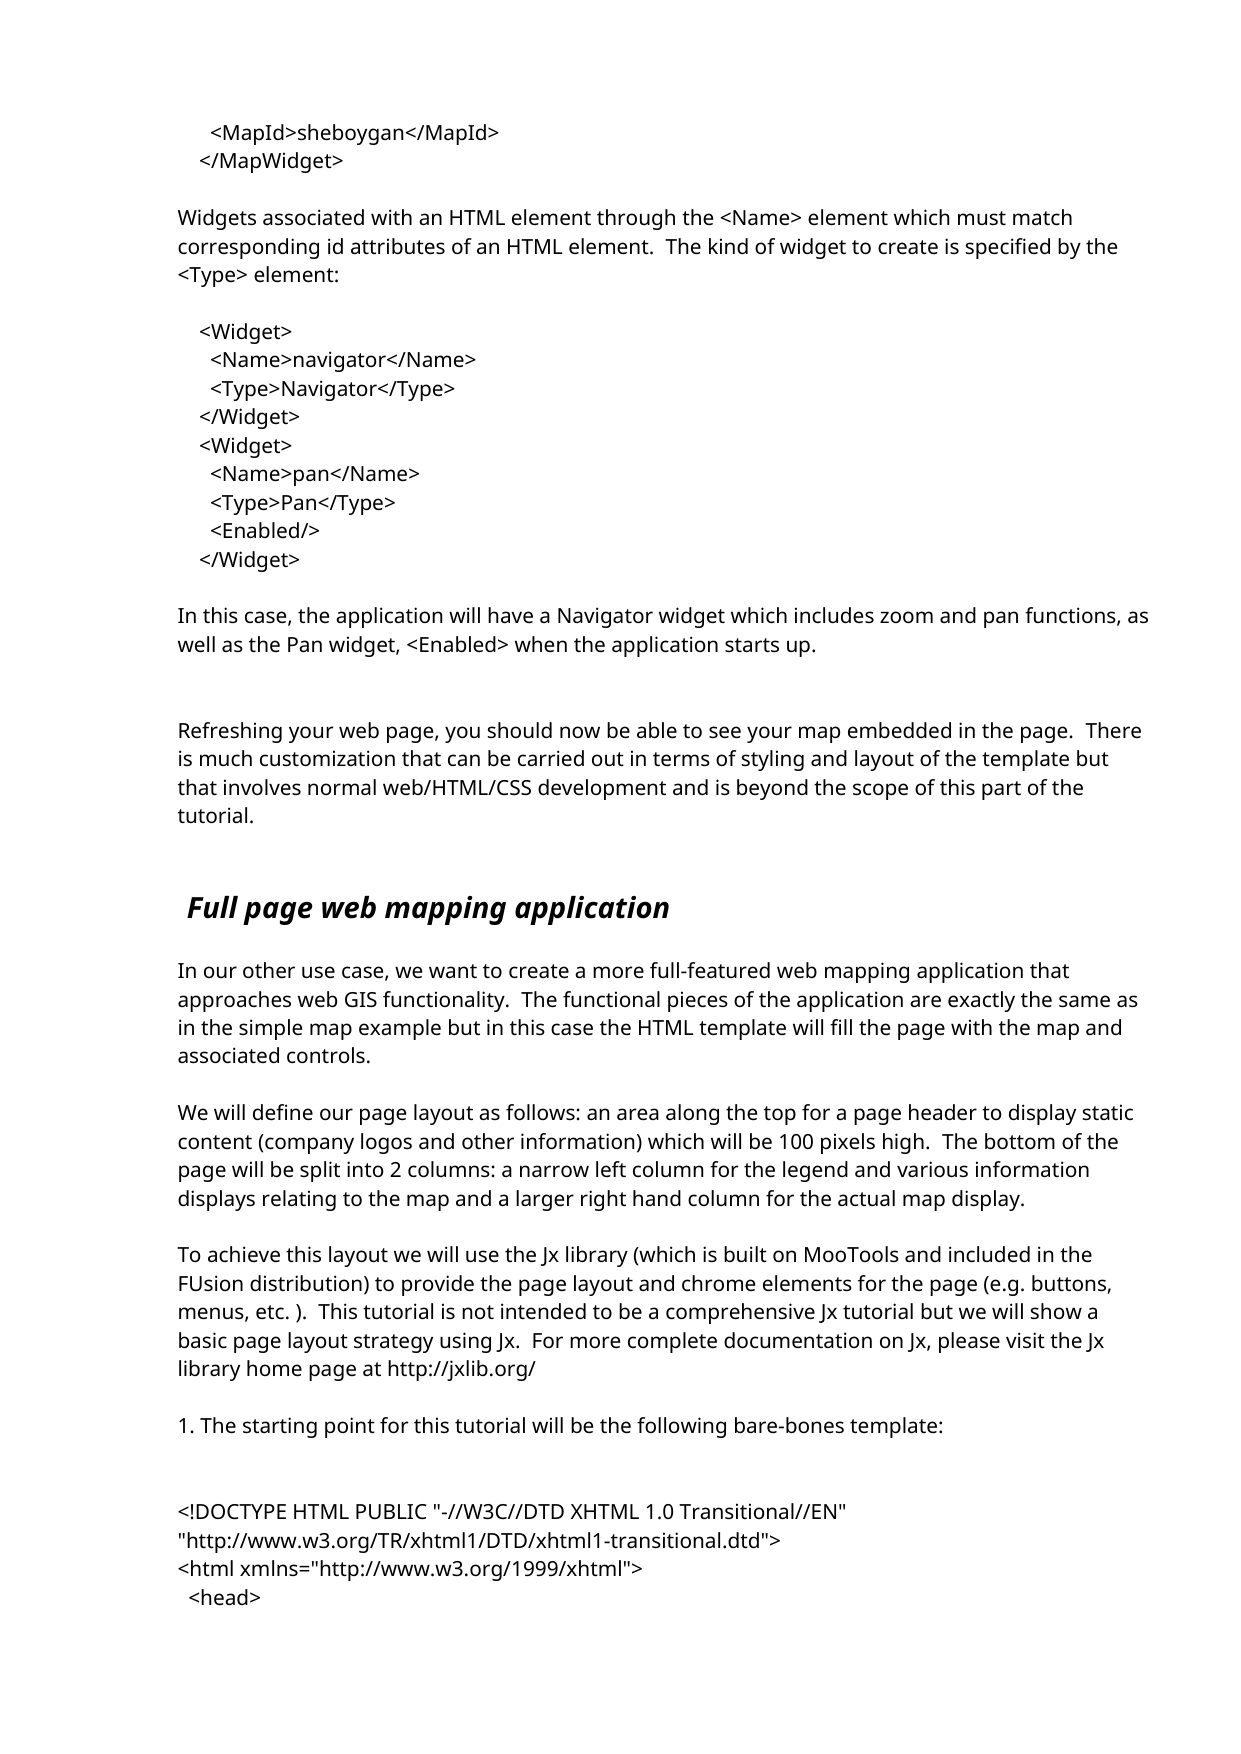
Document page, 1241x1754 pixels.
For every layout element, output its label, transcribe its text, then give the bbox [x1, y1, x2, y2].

text In our other use case, we want to create a more full-featured web mapping application that approaches web GIS functionality. The functional pieces of the application are exactly the same as in the simple map example but in this case the HTML template will fill the page with the map and associated controls. We will define our page layout as follows: an area along the top for a page header to display static content (company logos and other information) which will be 100 pixels high. The bottom of the page will be split into 2 columns: a narrow left column for the legend and various information displays relating to the map and a larger right hand column for the actual map display. To achieve this layout we will use the Jx library (which is built on MooTools and included in the FUsion distribution) to provide the page layout and chrome elements for the page (e.g. buttons, menus, etc. ). This tutorial is not intended to be a comprehensive Jx tutorial but we will show a basic page layout strategy using Jx. For more complete documentation on Jx, please visit the Jx library home page at http://jxlib.org/ 1. The starting point for this tutorial will be the following bare-bones template: [177, 956, 1152, 1468]
text Refreshing your web page, you should now be able to see your map embedded in the page. There is much customization that can be carried out in terms of styling and layout of the template but that involves normal web/HTML/CSS development and is beyond the scope of this part of the tutorial. [177, 716, 1152, 858]
subtitle Full page web mapping application [187, 887, 1142, 927]
text <!DOCTYPE HTML PUBLIC "-//W3C//DTD XHTML 1.0 Transitional//EN" "http://www.w3.org/TR/xhtml1/DTD/xhtml1-transitional.dtd"> <html xmlns="http://www.w3.org/1999/xhtml"> <head> <title>Fusion Web Mapping Tutorial</title> </head> <body> Fusion Tutorial Application </body> </html> [261, 1497, 1152, 1611]
text <MapId>sheboygan</MapId> </MapWidget> Widgets associated with an HTML element through the <Name> element which must match corresponding id attributes of an HTML element. The kind of widget to create is specified by the <Type> element: <Widget> <Name>navigator</Name> <Type>Navigator</Type> </Widget> <Widget> <Name>pan</Name> <Type>Pan</Type> <Enabled/> </Widget> In this case, the application will have a Navigator widget which includes zoom and pan functions, as well as the Pan widget, <Enabled> when the application starts up. [177, 118, 1152, 687]
